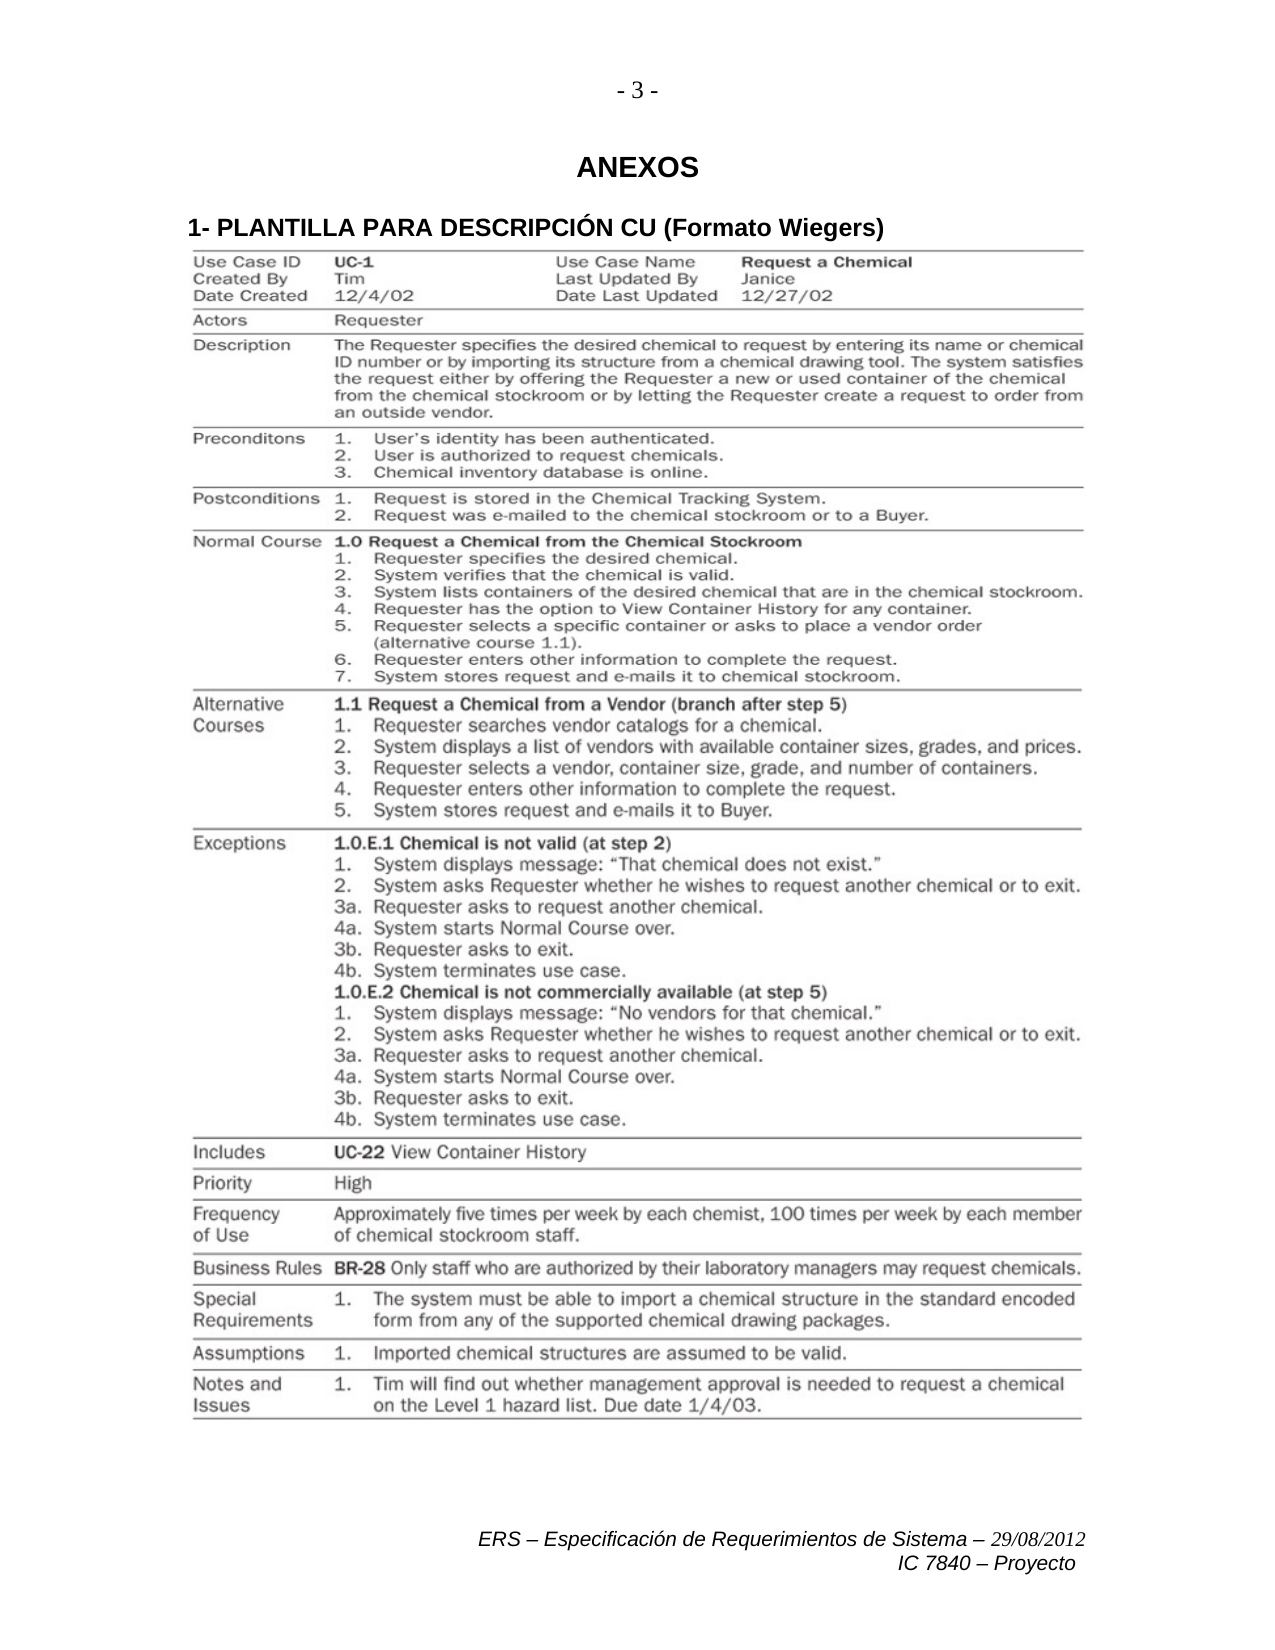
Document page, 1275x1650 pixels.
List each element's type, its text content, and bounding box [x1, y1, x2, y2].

text 1- PLANTILLA PARA DESCRIPCIÓN CU (Formato Wiegers) [187, 213, 1087, 242]
text ANEXOS [187, 150, 1087, 183]
picture [187, 247, 1088, 1426]
